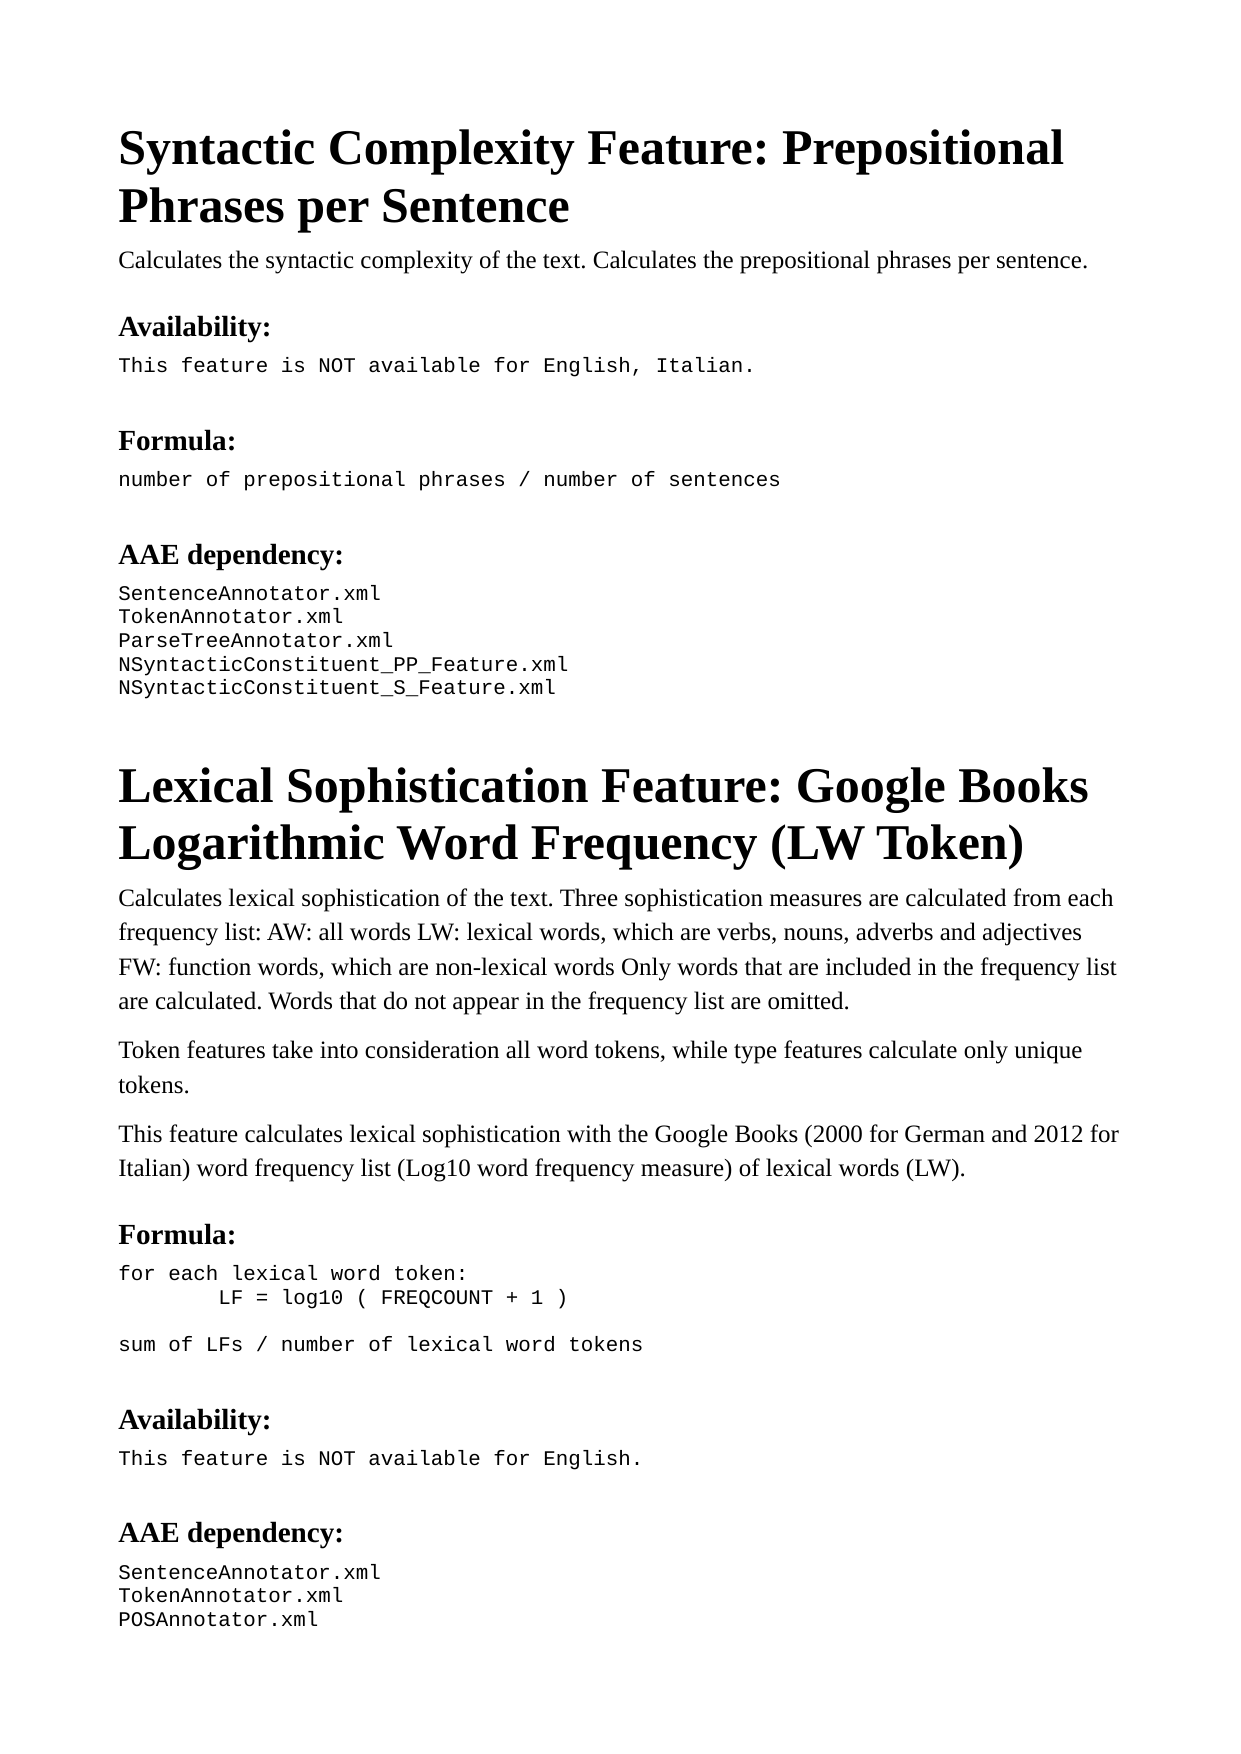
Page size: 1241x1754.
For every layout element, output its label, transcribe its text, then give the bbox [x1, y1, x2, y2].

text TokenAnnotator.xml [118, 1585, 1122, 1609]
subtitle Formula: [118, 423, 1122, 457]
subtitle Availability: [118, 1402, 1122, 1435]
text POSAnnotator.xml [118, 1609, 1122, 1633]
text Calculates lexical sophistication of the text. Three sophistication measures are calculated from each frequency list: AW: all words LW: lexical words, which are verbs, nouns, adverbs and adjectives FW: function words, which are non-lexical words Only words that are included in the frequency list are calculated. Words that do not appear in the frequency list are omitted. [118, 883, 1122, 1015]
text NSyntacticConstituent_S_Feature.xml [118, 677, 1122, 701]
text This feature is NOT available for English, Italian. [118, 355, 1122, 379]
text SentenceAnnotator.xml [118, 1562, 1122, 1585]
text LF = log10 ( FREQCOUNT + 1 ) [118, 1287, 1122, 1311]
subtitle Formula: [118, 1217, 1122, 1251]
subtitle Lexical Sophistication Feature: Google Books Logarithmic Word Frequency (LW Token) [118, 756, 1122, 871]
text This feature is NOT available for English. [118, 1448, 1122, 1472]
subtitle AAE dependency: [118, 1516, 1122, 1549]
text for each lexical word token: [118, 1263, 1122, 1287]
text Calculates the syntactic complexity of the text. Calculates the prepositional phrases per sentence. [118, 246, 1122, 274]
text This feature calculates lexical sophistication with the Google Books (2000 for German and 2012 for Italian) word frequency list (Log10 word frequency measure) of lexical words (LW). [118, 1119, 1122, 1182]
subtitle Syntactic Complexity Feature: Prepositional Phrases per Sentence [118, 118, 1122, 233]
text TokenAnnotator.xml [118, 606, 1122, 630]
text NSyntacticConstituent_PP_Feature.xml [118, 654, 1122, 677]
text SentenceAnnotator.xml [118, 583, 1122, 606]
text Token features take into consideration all word tokens, while type features calculate only unique tokens. [118, 1036, 1122, 1099]
text ParseTreeAnnotator.xml [118, 630, 1122, 654]
subtitle AAE dependency: [118, 537, 1122, 570]
subtitle Availability: [118, 309, 1122, 343]
text number of prepositional phrases / number of sentences [118, 469, 1122, 493]
text sum of LFs / number of lexical word tokens [118, 1334, 1122, 1358]
